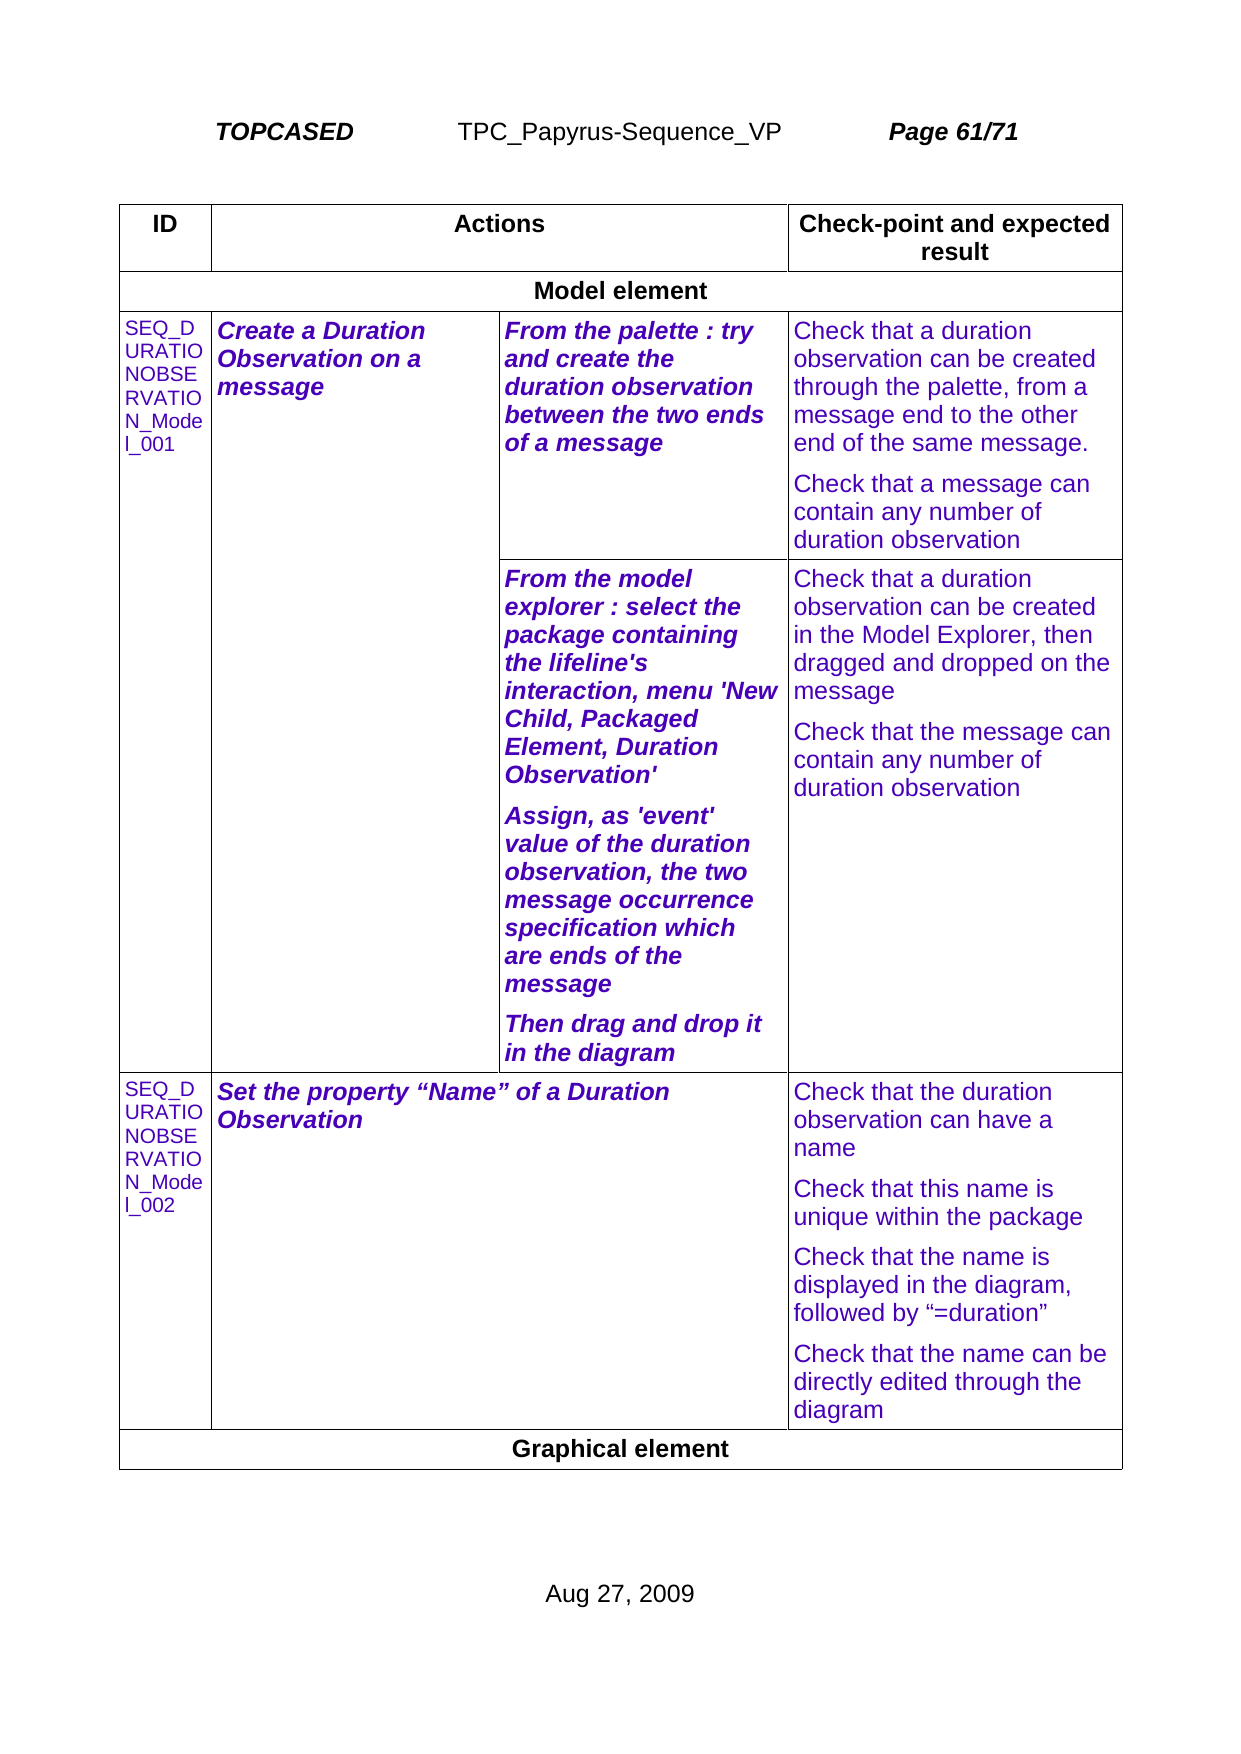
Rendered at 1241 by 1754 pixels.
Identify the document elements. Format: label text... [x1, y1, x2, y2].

table_cell Model element [120, 272, 1122, 311]
table_cell Check that a duration observation can be created through the palette, from a message end to the other end of the same message. Check that a message can contain any number of duration observation [789, 312, 1122, 559]
table_cell From the model explorer : select the package containing the lifeline's interaction, menu 'New Child, Packaged Element, Duration Observation' Assign, as 'event' value of the duration observation, the two message occurrence specification which are ends of the message Then drag and drop it in the diagram [500, 560, 787, 1072]
table_cell Graphical element [120, 1430, 1122, 1469]
table_cell Set the property “Name” of a Duration Observation [212, 1073, 787, 1429]
table_cell Create a Duration Observation on a message [212, 312, 498, 1072]
table_cell Check that the duration observation can have a name Check that this name is unique within the package Check that the name is displayed in the diagram, followed by “=duration” Check that the name can be directly edited through the diagram [789, 1073, 1122, 1429]
table_cell SEQ_DURATIONOBSERVATION_Model_001 [120, 312, 211, 1072]
table_header Check-point and expected result [789, 205, 1122, 271]
table_cell SEQ_DURATIONOBSERVATION_Model_002 [120, 1073, 211, 1429]
table_cell Check that a duration observation can be created in the Model Explorer, then dragged and dropped on the message Check that the message can contain any number of duration observation [789, 560, 1122, 1072]
table_header Actions [212, 205, 787, 271]
table_cell From the palette : try and create the duration observation between the two ends of a message [500, 312, 787, 559]
table_header ID [120, 205, 211, 271]
